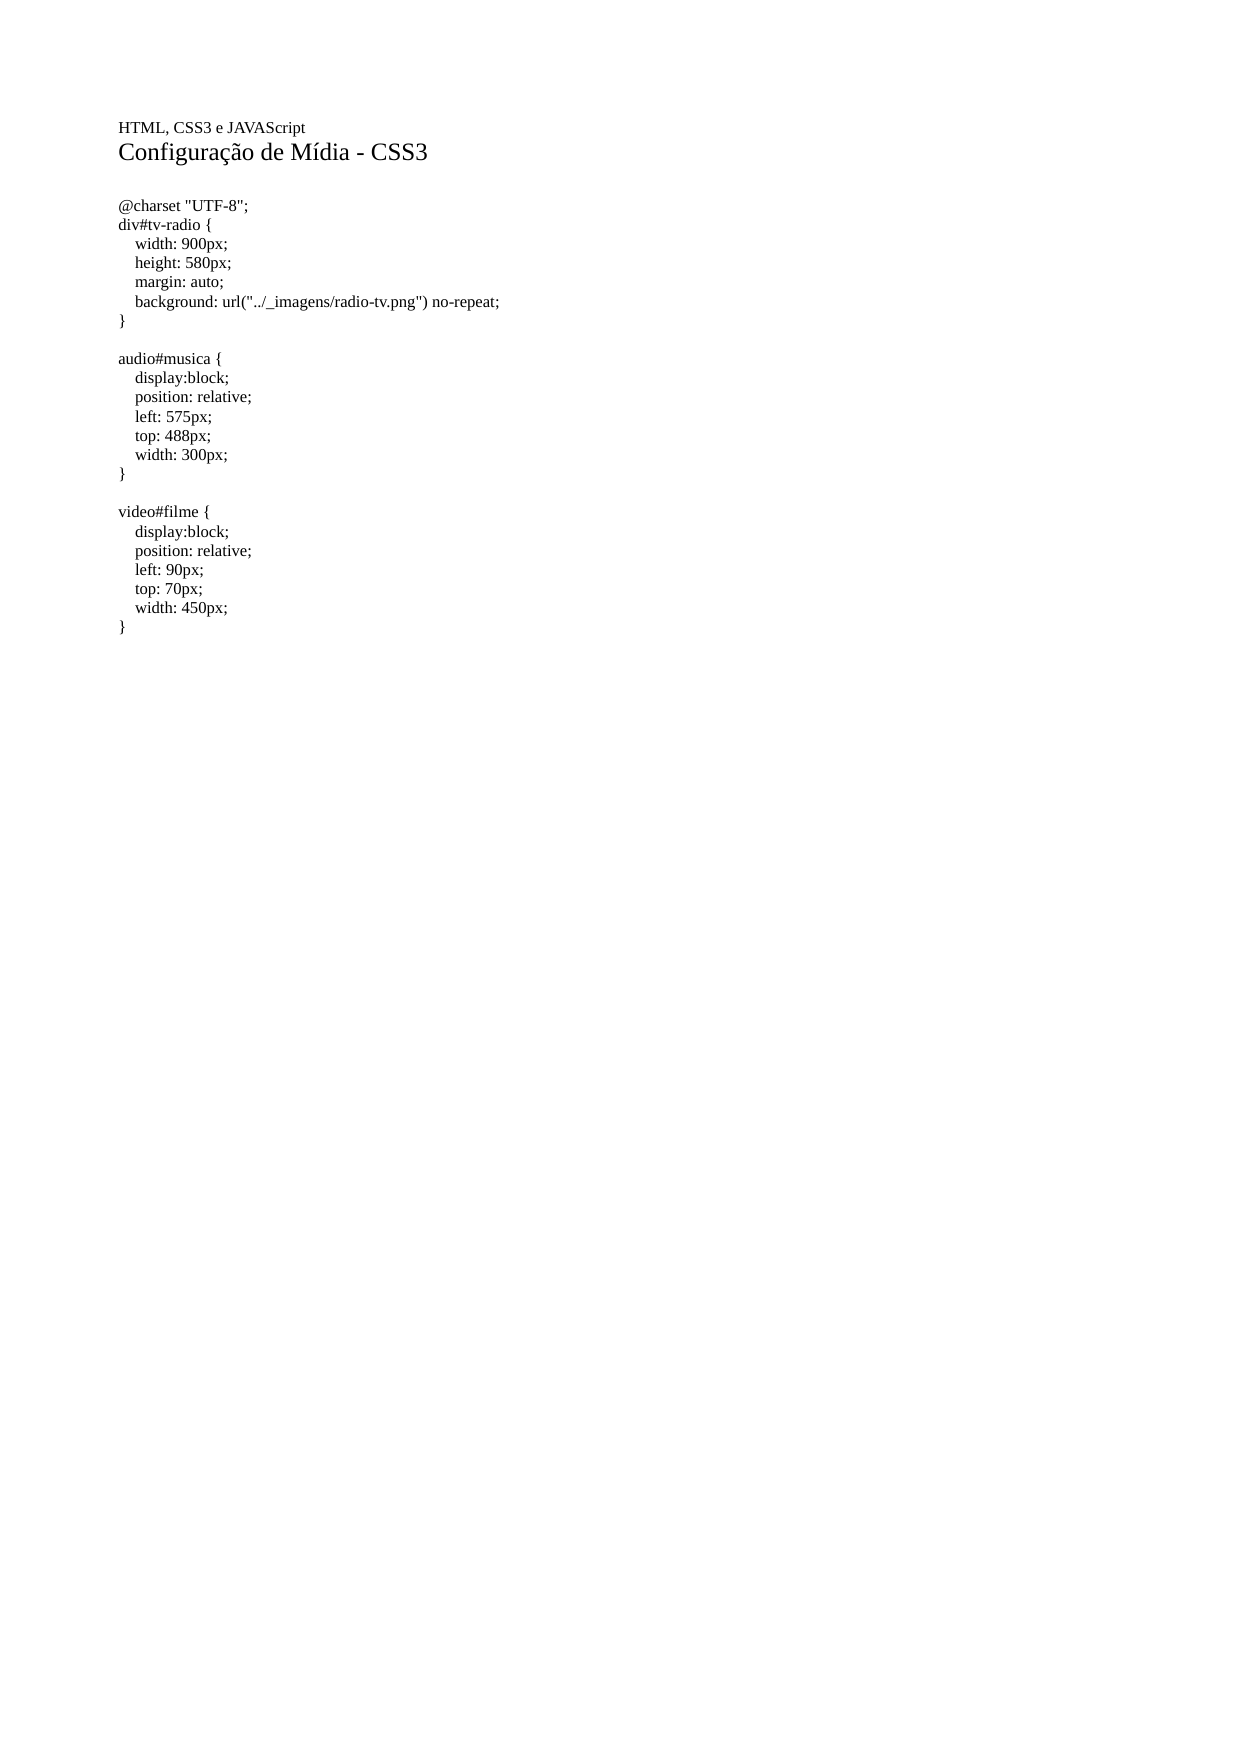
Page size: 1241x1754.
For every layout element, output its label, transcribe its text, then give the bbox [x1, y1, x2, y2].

text video#filme { [118, 502, 1122, 521]
text display:block; [118, 368, 1122, 387]
text height: 580px; [118, 253, 1122, 272]
text position: relative; [118, 387, 1122, 406]
text width: 450px; [118, 598, 1122, 617]
text } [118, 464, 1122, 483]
text top: 70px; [118, 579, 1122, 598]
text background: url("../_imagens/radio-tv.png") no-repeat; [118, 291, 1122, 311]
text @charset "UTF-8"; [118, 196, 1122, 215]
text div#tv-radio { [118, 215, 1122, 234]
text left: 90px; [118, 560, 1122, 579]
text top: 488px; [118, 426, 1122, 445]
text left: 575px; [118, 406, 1122, 426]
text display:block; [118, 521, 1122, 541]
text } [118, 617, 1122, 636]
text margin: auto; [118, 272, 1122, 291]
text width: 900px; [118, 234, 1122, 253]
text width: 300px; [118, 445, 1122, 464]
text audio#musica { [118, 349, 1122, 368]
text position: relative; [118, 541, 1122, 560]
text } [118, 311, 1122, 330]
